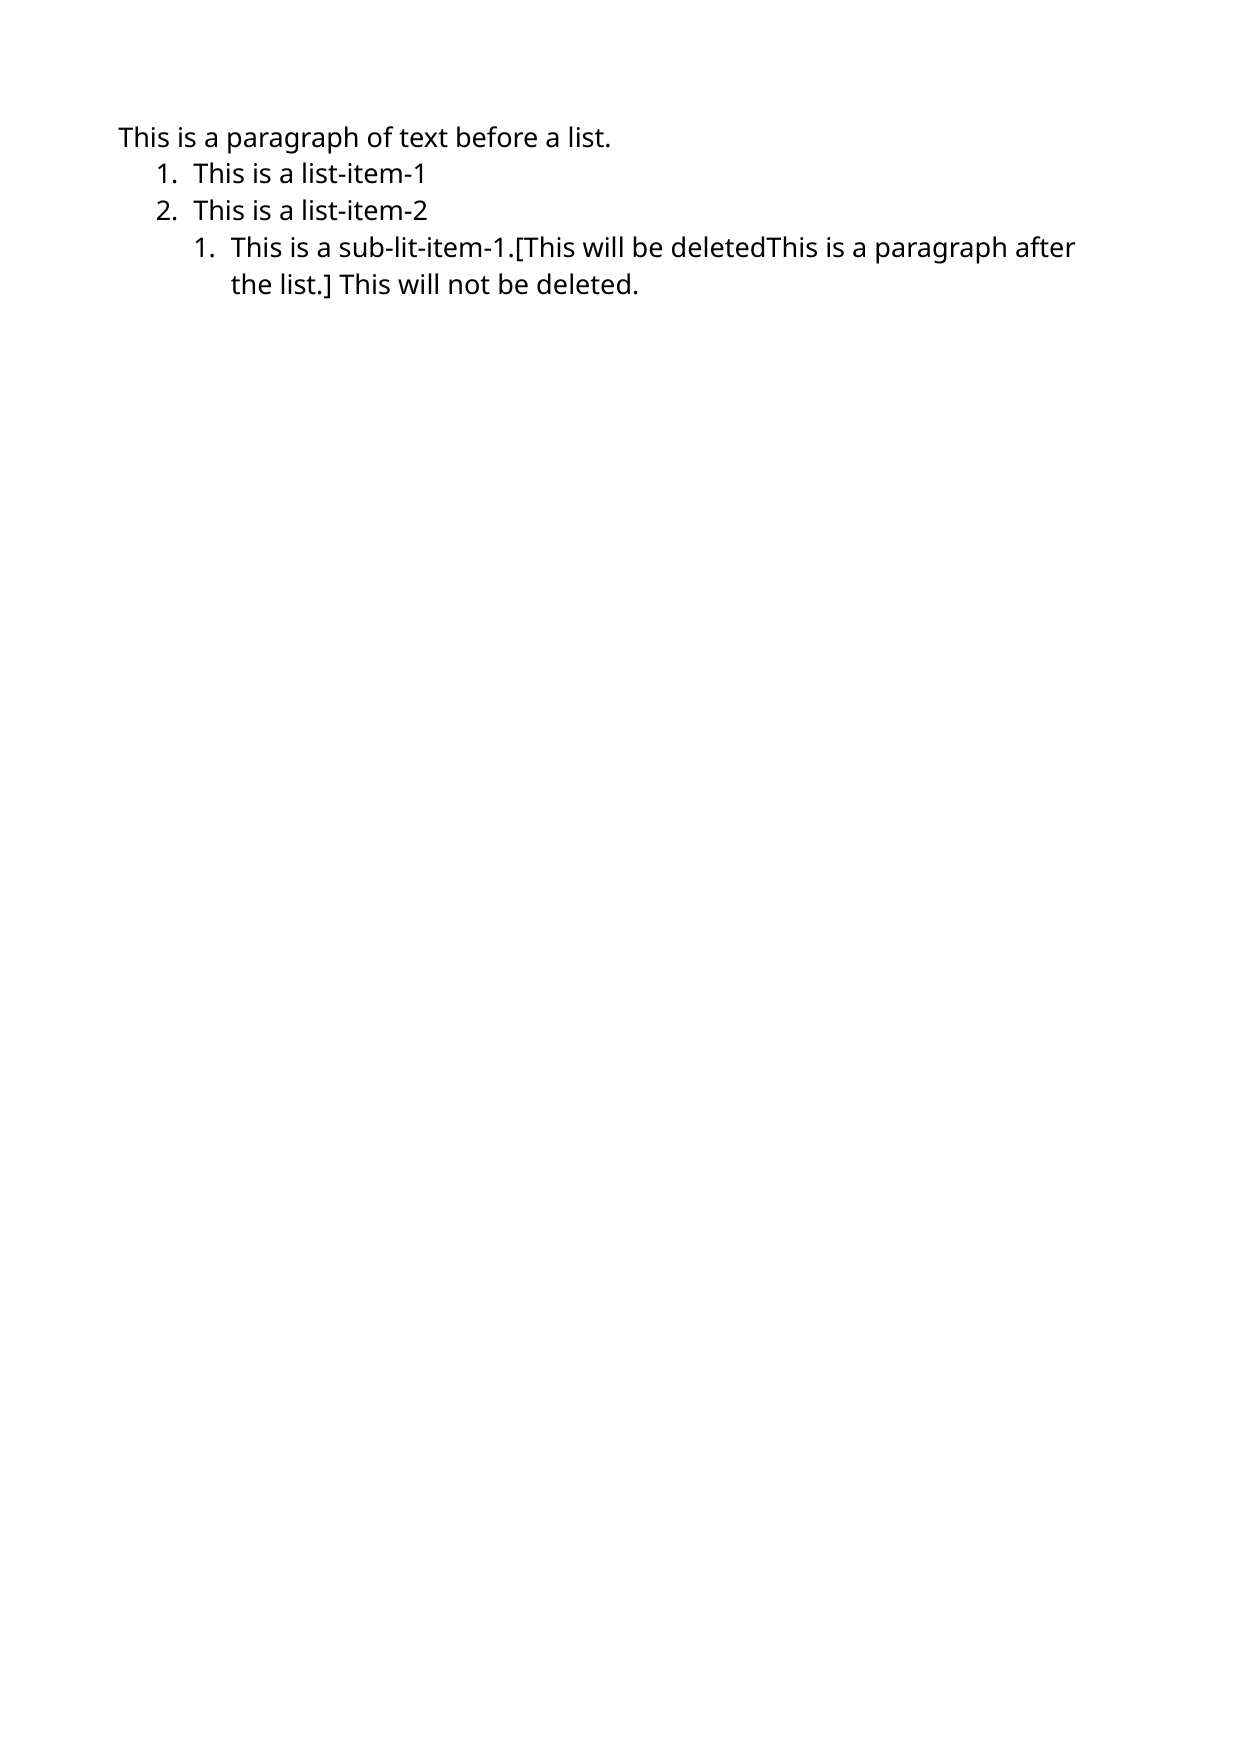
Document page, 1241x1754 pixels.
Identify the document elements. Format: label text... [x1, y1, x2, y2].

list This is a list-item-2 [156, 192, 1122, 229]
text This is a paragraph of text before a list. [118, 118, 1122, 155]
list This is a sub-lit-item-1.[This will be deletedThis is a list-item-3This is a paragraph after the list.] This will not be deleted. [193, 229, 1122, 302]
list This is a list-item-1 [156, 155, 1122, 192]
